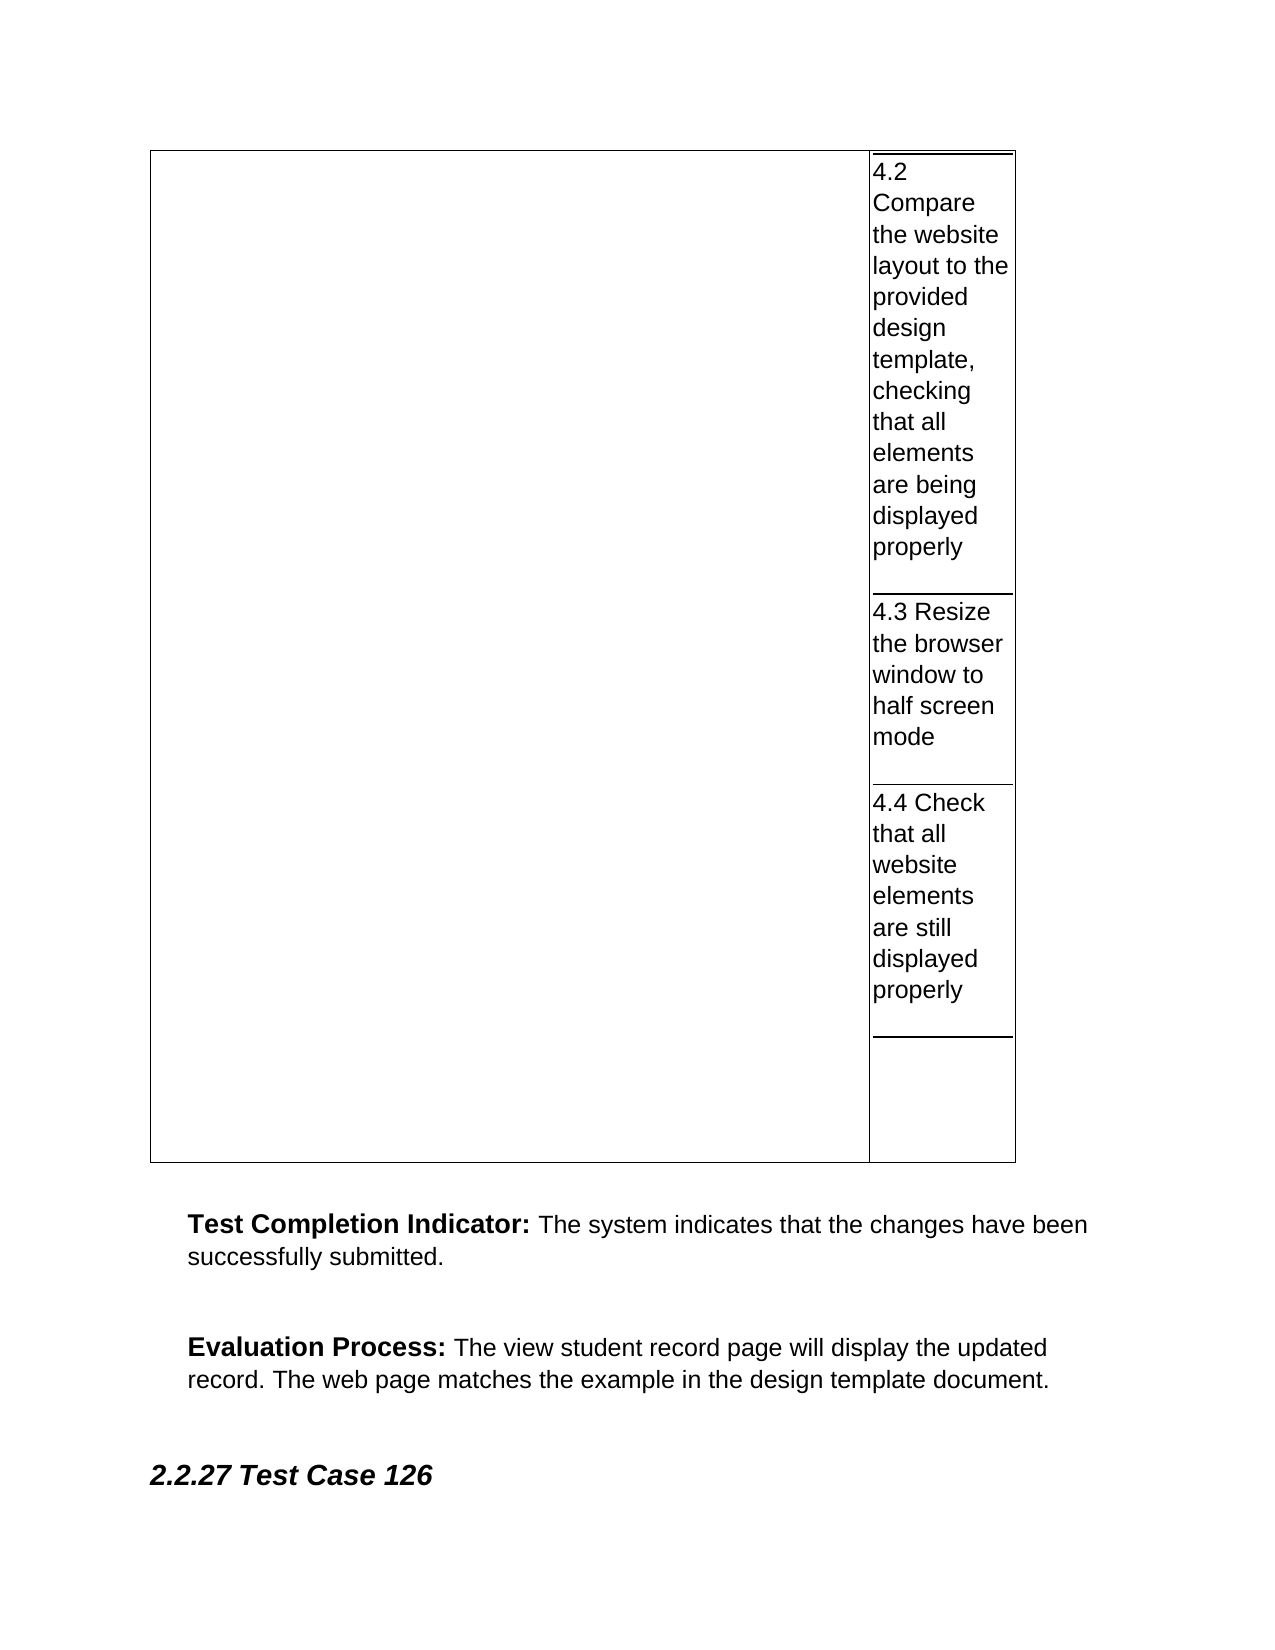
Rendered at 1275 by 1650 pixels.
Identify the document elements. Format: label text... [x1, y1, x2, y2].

table_cell [873, 1038, 1012, 1098]
table_cell 4.3 Resize the browser window to half screen mode [873, 595, 1012, 783]
table_cell [151, 151, 869, 1162]
table_cell 4.4 Check that all website elements are still displayed properly [873, 785, 1012, 1036]
text Evaluation Process: The view student record page will display the updated record. The web page matches the example in the design template document. [187, 1331, 1125, 1393]
text 2.2.27 Test Case 126 [150, 1457, 1125, 1491]
table_cell 4.2 Compare the website layout to the provided design template, checking that all elements are being displayed properly [873, 155, 1012, 593]
text Test Completion Indicator: The system indicates that the changes have been successfully submitted. [187, 1208, 1125, 1271]
table_cell [870, 151, 1015, 1162]
